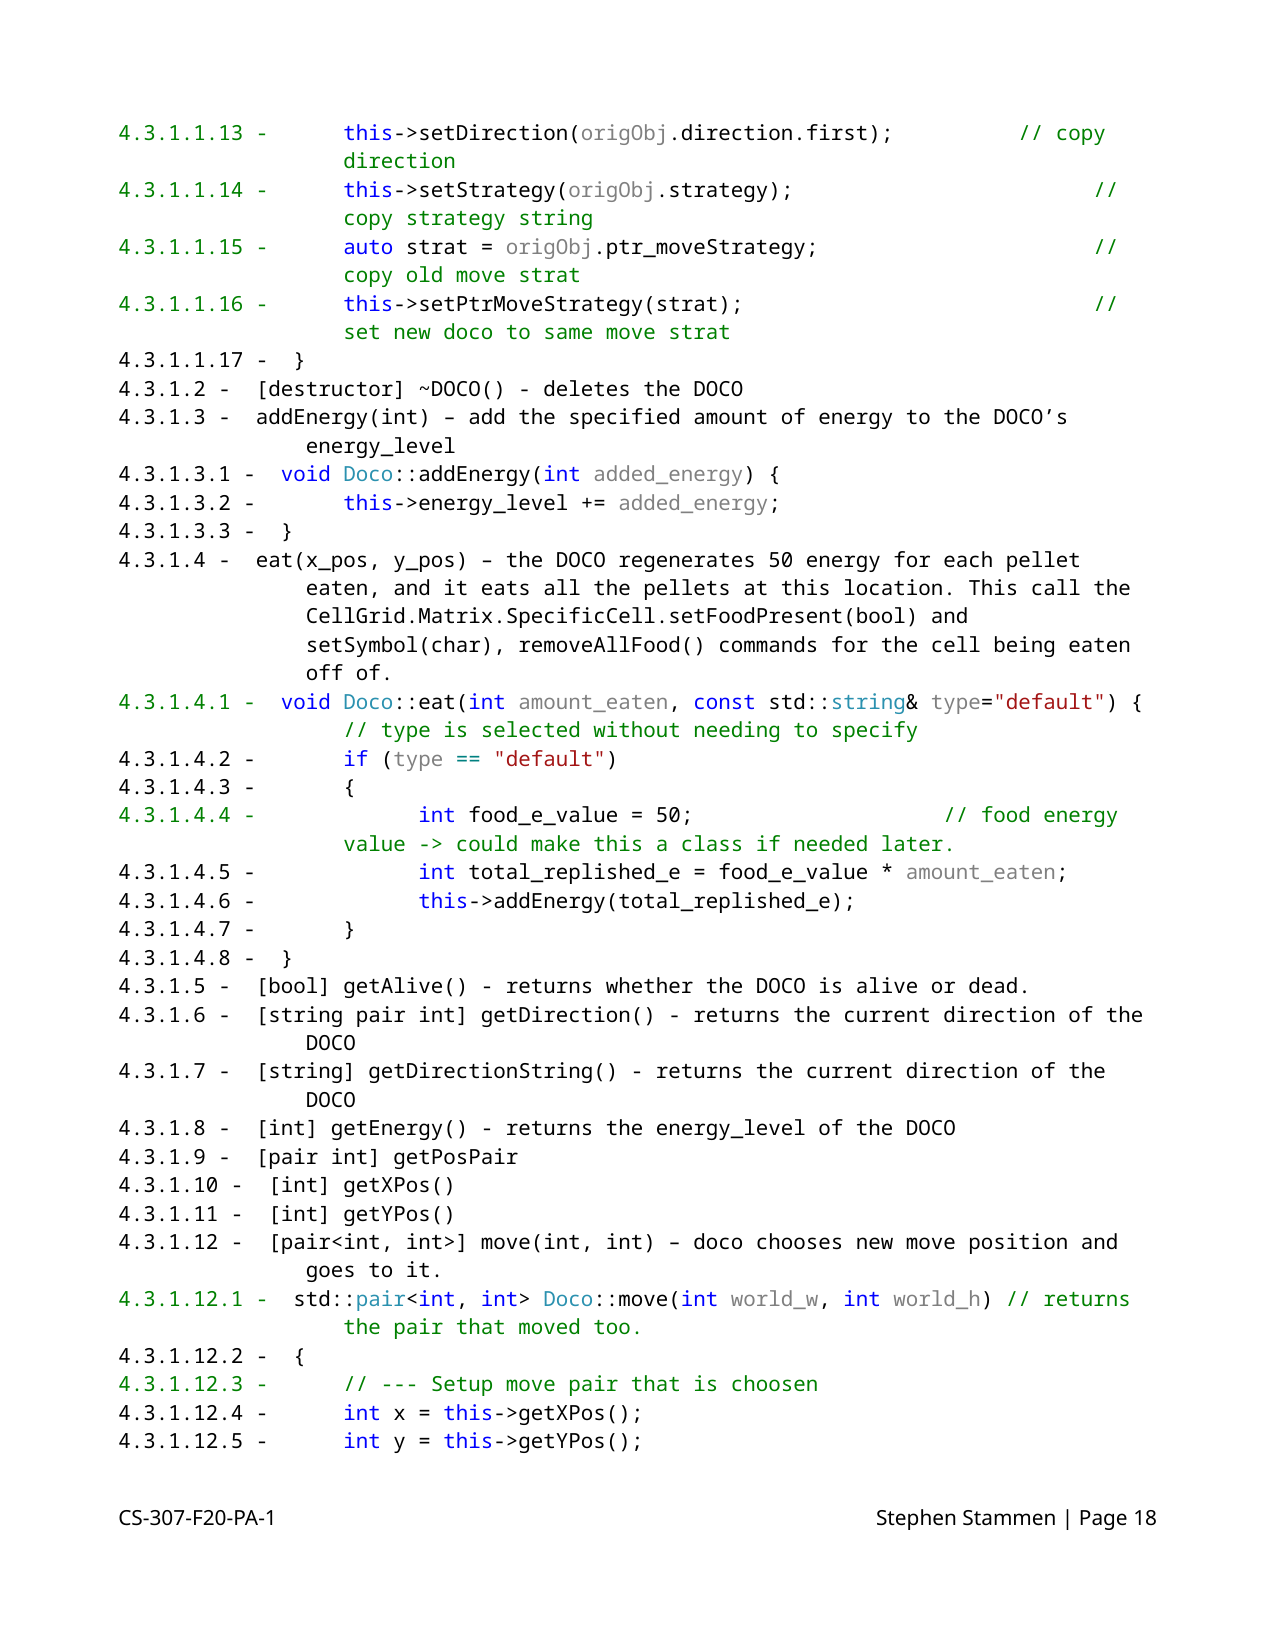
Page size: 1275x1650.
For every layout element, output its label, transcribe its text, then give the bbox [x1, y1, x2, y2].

list this->setDirection(origObj.direction.first); // copy direction [118, 118, 1157, 175]
list [int] getXPos() [118, 1170, 1157, 1199]
list [bool] getAlive() - returns whether the DOCO is alive or dead. [118, 971, 1157, 1000]
list [destructor] ~DOCO() - deletes the DOCO [118, 374, 1157, 402]
list if (type == "default") [118, 744, 1157, 772]
list addEnergy(int) – add the specified amount of energy to the DOCO’s energy_level [118, 402, 1157, 459]
list [string pair int] getDirection() - returns the current direction of the DOCO [118, 1000, 1157, 1057]
list this->addEnergy(total_replished_e); [118, 886, 1157, 914]
list } [118, 346, 1157, 374]
list [pair int] getPosPair [118, 1142, 1157, 1170]
list // --- Setup move pair that is choosen [118, 1369, 1157, 1398]
list [string] getDirectionString() - returns the current direction of the DOCO [118, 1057, 1157, 1113]
list this->setPtrMoveStrategy(strat); // set new doco to same move strat [118, 289, 1157, 346]
list [int] getEnergy() - returns the energy_level of the DOCO [118, 1113, 1157, 1142]
list [int] getYPos() [118, 1199, 1157, 1227]
list int total_replished_e = food_e_value * amount_eaten; [118, 857, 1157, 886]
list } [118, 516, 1157, 545]
list eat(x_pos, y_pos) – the DOCO regenerates 50 energy for each pellet eaten, and it eats all the pellets at this location. This call the CellGrid.Matrix.SpecificCell.setFoodPresent(bool) and setSymbol(char), removeAllFood() commands for the cell being eaten off of. [118, 545, 1157, 687]
list { [118, 772, 1157, 801]
list this->energy_level += added_energy; [118, 488, 1157, 516]
list int x = this->getXPos(); [118, 1398, 1157, 1426]
list void Doco::addEnergy(int added_energy) { [118, 459, 1157, 488]
list } [118, 943, 1157, 971]
list auto strat = origObj.ptr_moveStrategy; // copy old move strat [118, 232, 1157, 289]
list { [118, 1341, 1157, 1369]
list } [118, 914, 1157, 943]
list int y = this->getYPos(); [118, 1426, 1157, 1455]
list this->setStrategy(origObj.strategy); // copy strategy string [118, 175, 1157, 232]
list std::pair<int, int> Doco::move(int world_w, int world_h) // returns the pair that moved too. [118, 1284, 1157, 1341]
list int food_e_value = 50; // food energy value -> could make this a class if needed later. [118, 801, 1157, 857]
list void Doco::eat(int amount_eaten, const std::string& type="default") { // type is selected without needing to specify [118, 687, 1157, 744]
list [pair<int, int>] move(int, int) – doco chooses new move position and goes to it. [118, 1227, 1157, 1284]
